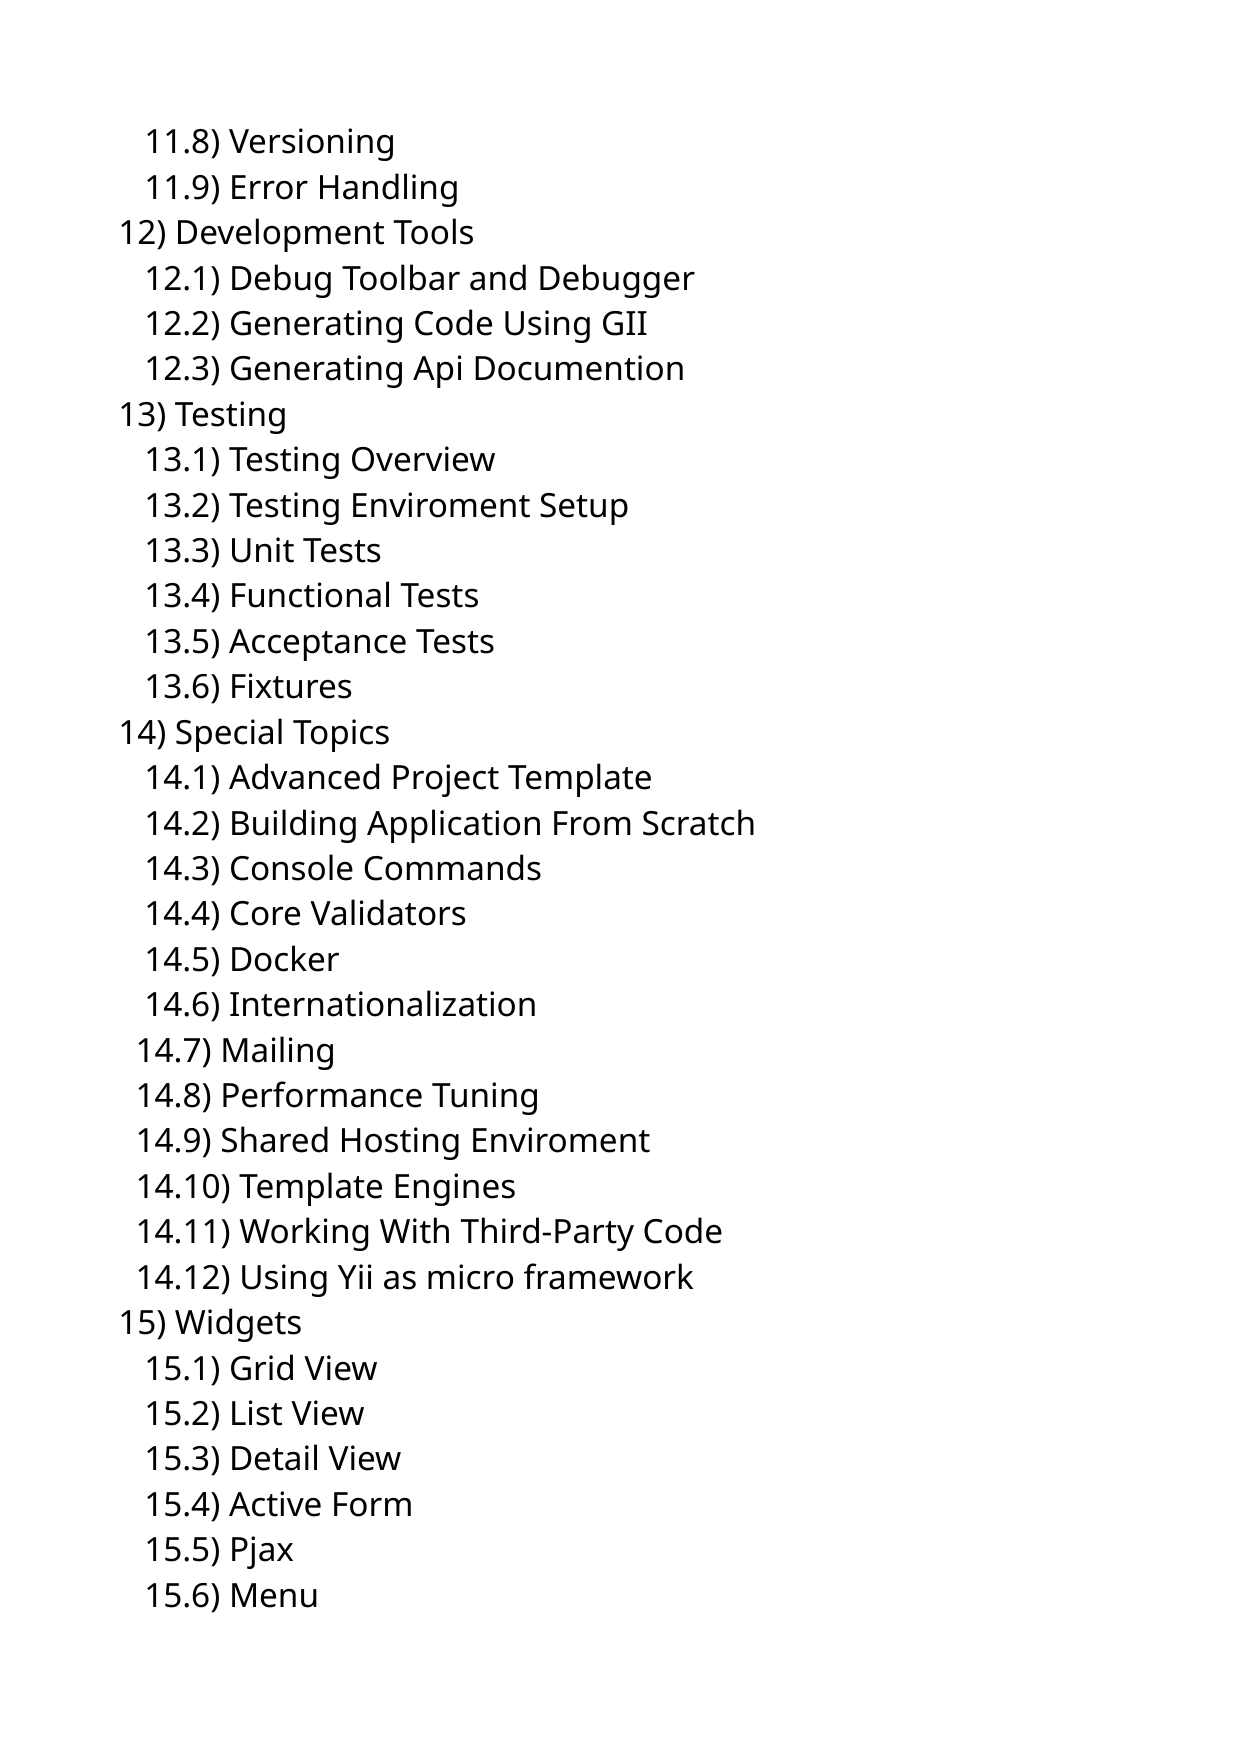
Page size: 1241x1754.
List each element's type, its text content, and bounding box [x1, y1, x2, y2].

text 13.4) Functional Tests [118, 572, 1122, 618]
text 13.1) Testing Overview [118, 436, 1122, 481]
text 15) Widgets [118, 1299, 1122, 1344]
text 14.7) Mailing [118, 1026, 1122, 1072]
text 12.3) Generating Api Documention [118, 345, 1122, 391]
text 14.2) Building Application From Scratch [118, 799, 1122, 845]
text 15.1) Grid View [118, 1344, 1122, 1390]
text 14.3) Console Commands [118, 845, 1122, 890]
text 15.6) Menu [118, 1571, 1122, 1617]
text 12.1) Debug Toolbar and Debugger [118, 254, 1122, 300]
text 11.8) Versioning [118, 118, 1122, 163]
text 12) Development Tools [118, 209, 1122, 254]
text 13) Testing [118, 391, 1122, 436]
text 14.5) Docker [118, 936, 1122, 981]
text 13.3) Unit Tests [118, 527, 1122, 572]
text 15.3) Detail View [118, 1435, 1122, 1481]
text 14.1) Advanced Project Template [118, 754, 1122, 799]
text 13.6) Fixtures [118, 663, 1122, 708]
text 14) Special Topics [118, 708, 1122, 754]
text 14.6) Internationalization [118, 981, 1122, 1026]
text 14.11) Working With Third-Party Code [118, 1208, 1122, 1253]
text 12.2) Generating Code Using GII [118, 300, 1122, 345]
text 15.4) Active Form [118, 1481, 1122, 1526]
text 14.12) Using Yii as micro framework [118, 1253, 1122, 1299]
text 14.9) Shared Hosting Enviroment [118, 1117, 1122, 1163]
text 11.9) Error Handling [118, 163, 1122, 209]
text 13.2) Testing Enviroment Setup [118, 481, 1122, 527]
text 15.5) Pjax [118, 1526, 1122, 1571]
text 14.4) Core Validators [118, 890, 1122, 936]
text 14.8) Performance Tuning [118, 1072, 1122, 1117]
text 13.5) Acceptance Tests [118, 618, 1122, 663]
text 14.10) Template Engines [118, 1163, 1122, 1208]
text 15.2) List View [118, 1390, 1122, 1435]
